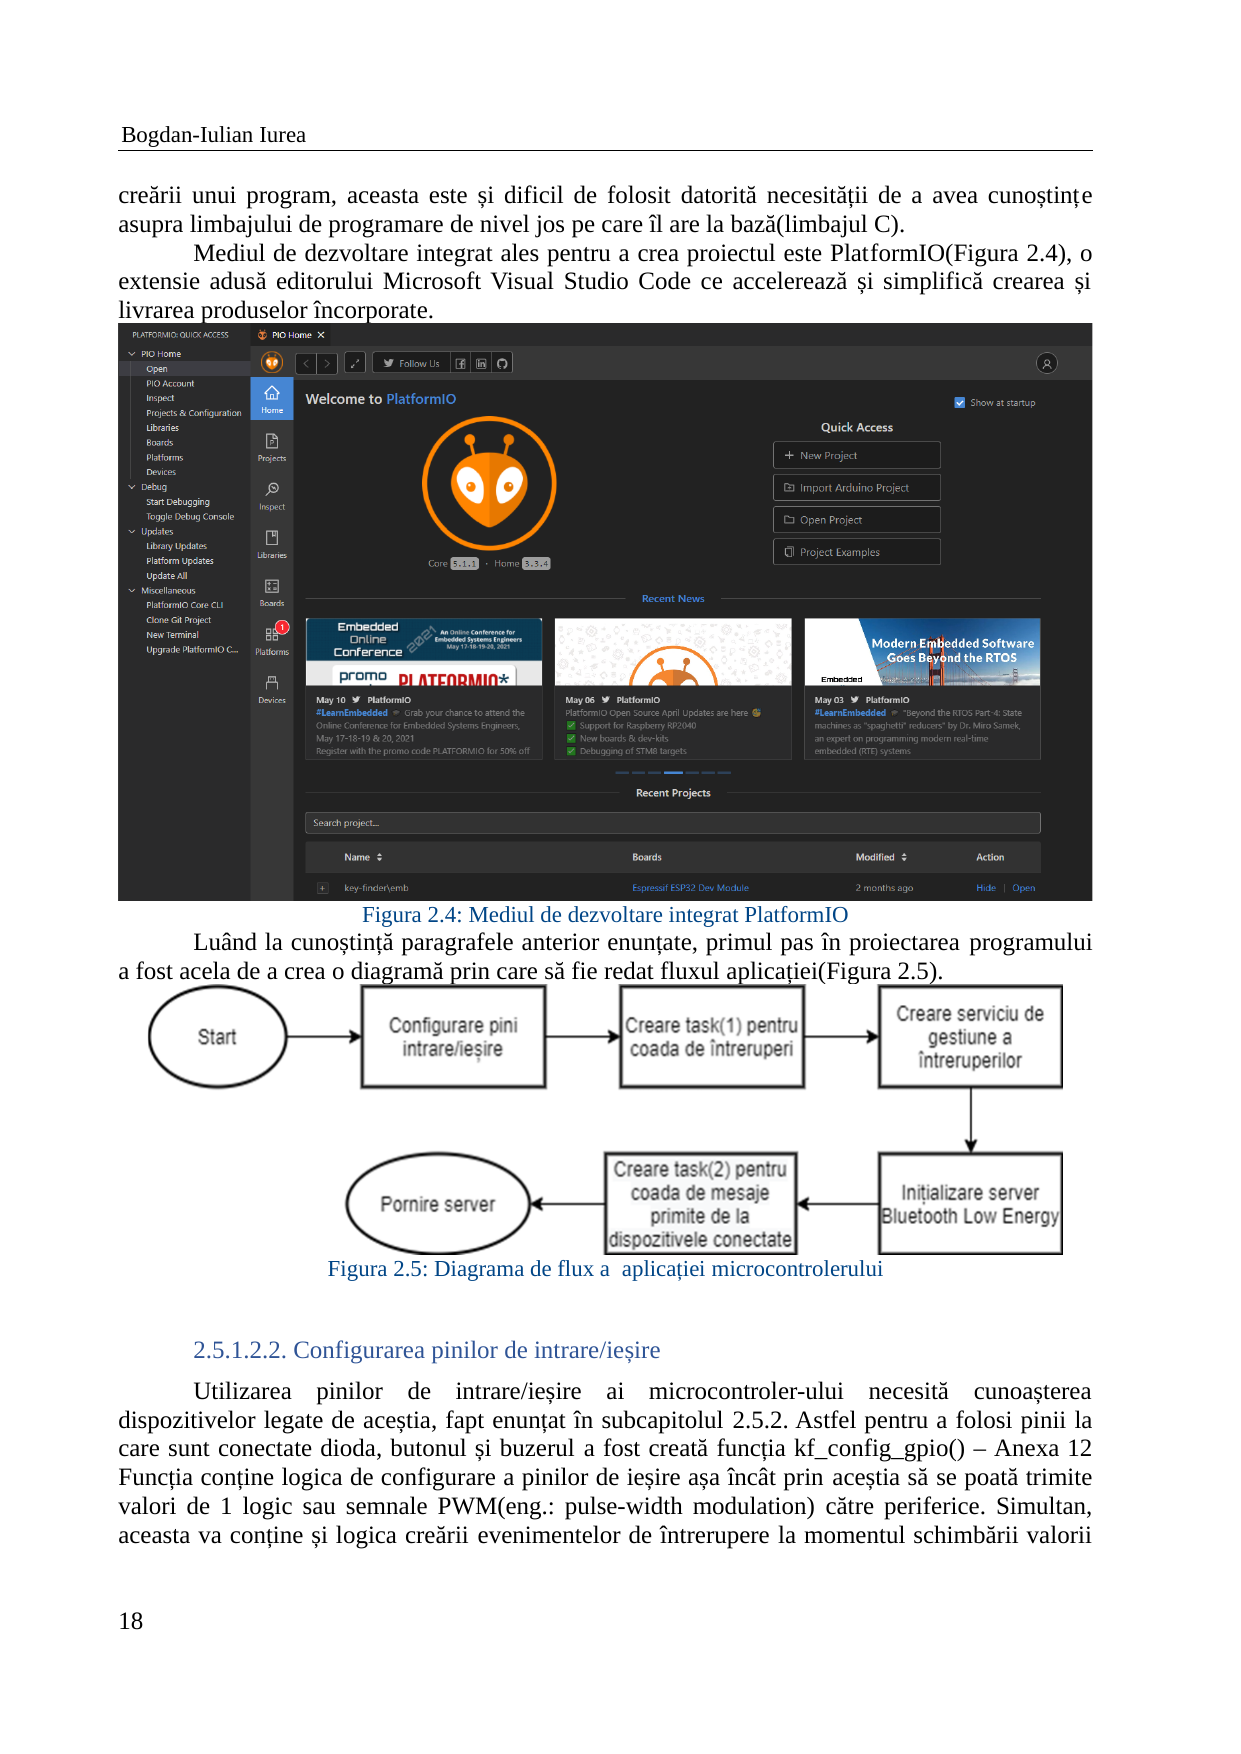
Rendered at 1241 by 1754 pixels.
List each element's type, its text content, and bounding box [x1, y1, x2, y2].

picture [118, 323, 1093, 901]
text Luând la cunoștință paragrafele anterior enunțate, primul pas în proiectarea programului a fost acela de a crea o diagramă prin care să fie redat fluxul aplicației(Figura 2.5). [118, 927, 1093, 984]
picture [147, 984, 1063, 1255]
text creării unui program, aceasta este și dificil de folosit datorită necesității de a avea cunoștințe asupra limbajului de programare de nivel jos pe care îl are la bază(limbajul C). [118, 180, 1093, 238]
text Utilizarea pinilor de intrare/ieșire ai microcontroler-ului necesită cunoașterea dispozitivelor legate de aceștia, fapt enunțat în subcapitolul 2.5.2. Astfel pentru a folosi pinii la care sunt conectate dioda, butonul și buzerul a fost creată funcția kf_config_gpio() – Anexa 12. Funcția conține logica de configurare a pinilor de ieșire așa încât prin aceștia să se poată trimite valori de 1 logic sau semnale PWM(eng.: pulse-width modulation) către periferice. Simultan, aceasta va conține și logica creării evenimentelor de întrerupere la momentul schimbării valorii logice găsite la pinul setat ca intrare. [118, 1376, 1093, 1548]
text Figura 2.4: Mediul de dezvoltare integrat PlatformIO [118, 901, 1093, 927]
text Figura 2.5: Diagrama de flux a aplicației microcontrolerului [148, 1255, 1063, 1281]
subtitle Configurarea pinilor de intrare/ieșire [193, 1335, 1093, 1364]
text Mediul de dezvoltare integrat ales pentru a crea proiectul este PlatformIO(Figura 2.4), o extensie adusă editorului Microsoft Visual Studio Code ce accelerează și simplifică crearea și livrarea produselor încorporate. [118, 238, 1093, 323]
